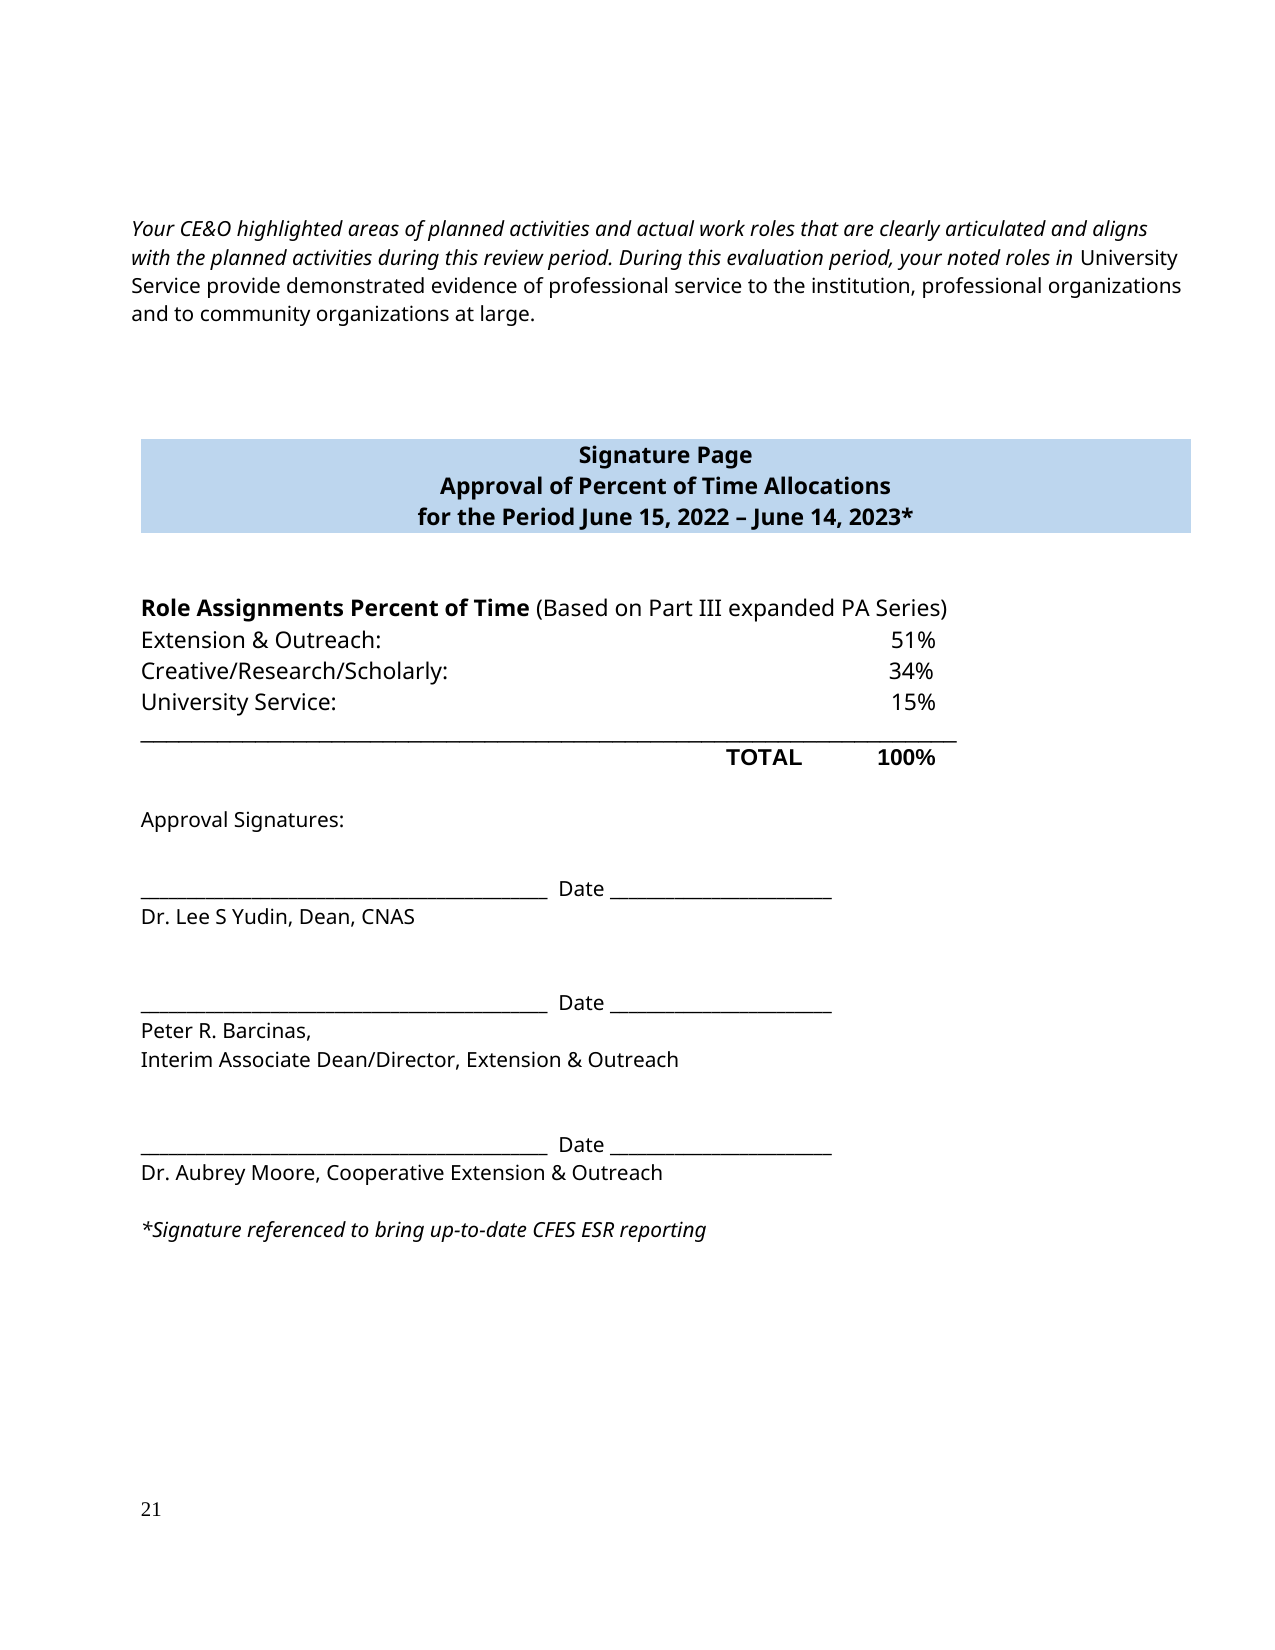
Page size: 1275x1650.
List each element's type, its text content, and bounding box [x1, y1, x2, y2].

text Approval Signatures: [141, 805, 1191, 833]
text Approval of Percent of Time Allocations [141, 470, 1191, 501]
text *Signature referenced to bring up-to-date CFES ESR reporting [141, 1215, 1191, 1244]
text ________________________________________________________________ [141, 717, 1191, 744]
text Dr. Lee S Yudin, Dean, CNAS [141, 902, 1191, 931]
text ____________________________________________ Date ________________________ [141, 988, 1191, 1016]
text for the Period June 15, 2022 – June 14, 2023* [141, 501, 1191, 533]
text Creative/Research/Scholarly: 34% [141, 655, 1191, 686]
text Role Assignments Percent of Time (Based on Part III expanded PA Series) [141, 592, 1191, 623]
text University Service: 15% [141, 686, 1191, 717]
text ____________________________________________ Date ________________________ [141, 1130, 1191, 1158]
text Peter R. Barcinas, [141, 1016, 1191, 1045]
text Dr. Aubrey Moore, Cooperative Extension & Outreach [141, 1158, 1191, 1187]
text ____________________________________________ Date ________________________ [141, 874, 1191, 902]
text Interim Associate Dean/Director, Extension & Outreach [141, 1045, 1191, 1073]
text Your CE&O highlighted areas of planned activities and actual work roles that are clearly articulated and aligns with the planned activities during this review period. During this evaluation period, your noted roles in University Service provide demonstrated evidence of professional service to the institution, professional organizations and to community organizations at large. [131, 214, 1191, 328]
text Signature Page [141, 439, 1191, 470]
text Extension & Outreach: 51% [141, 623, 1191, 655]
text TOTAL 100% [141, 744, 1191, 770]
